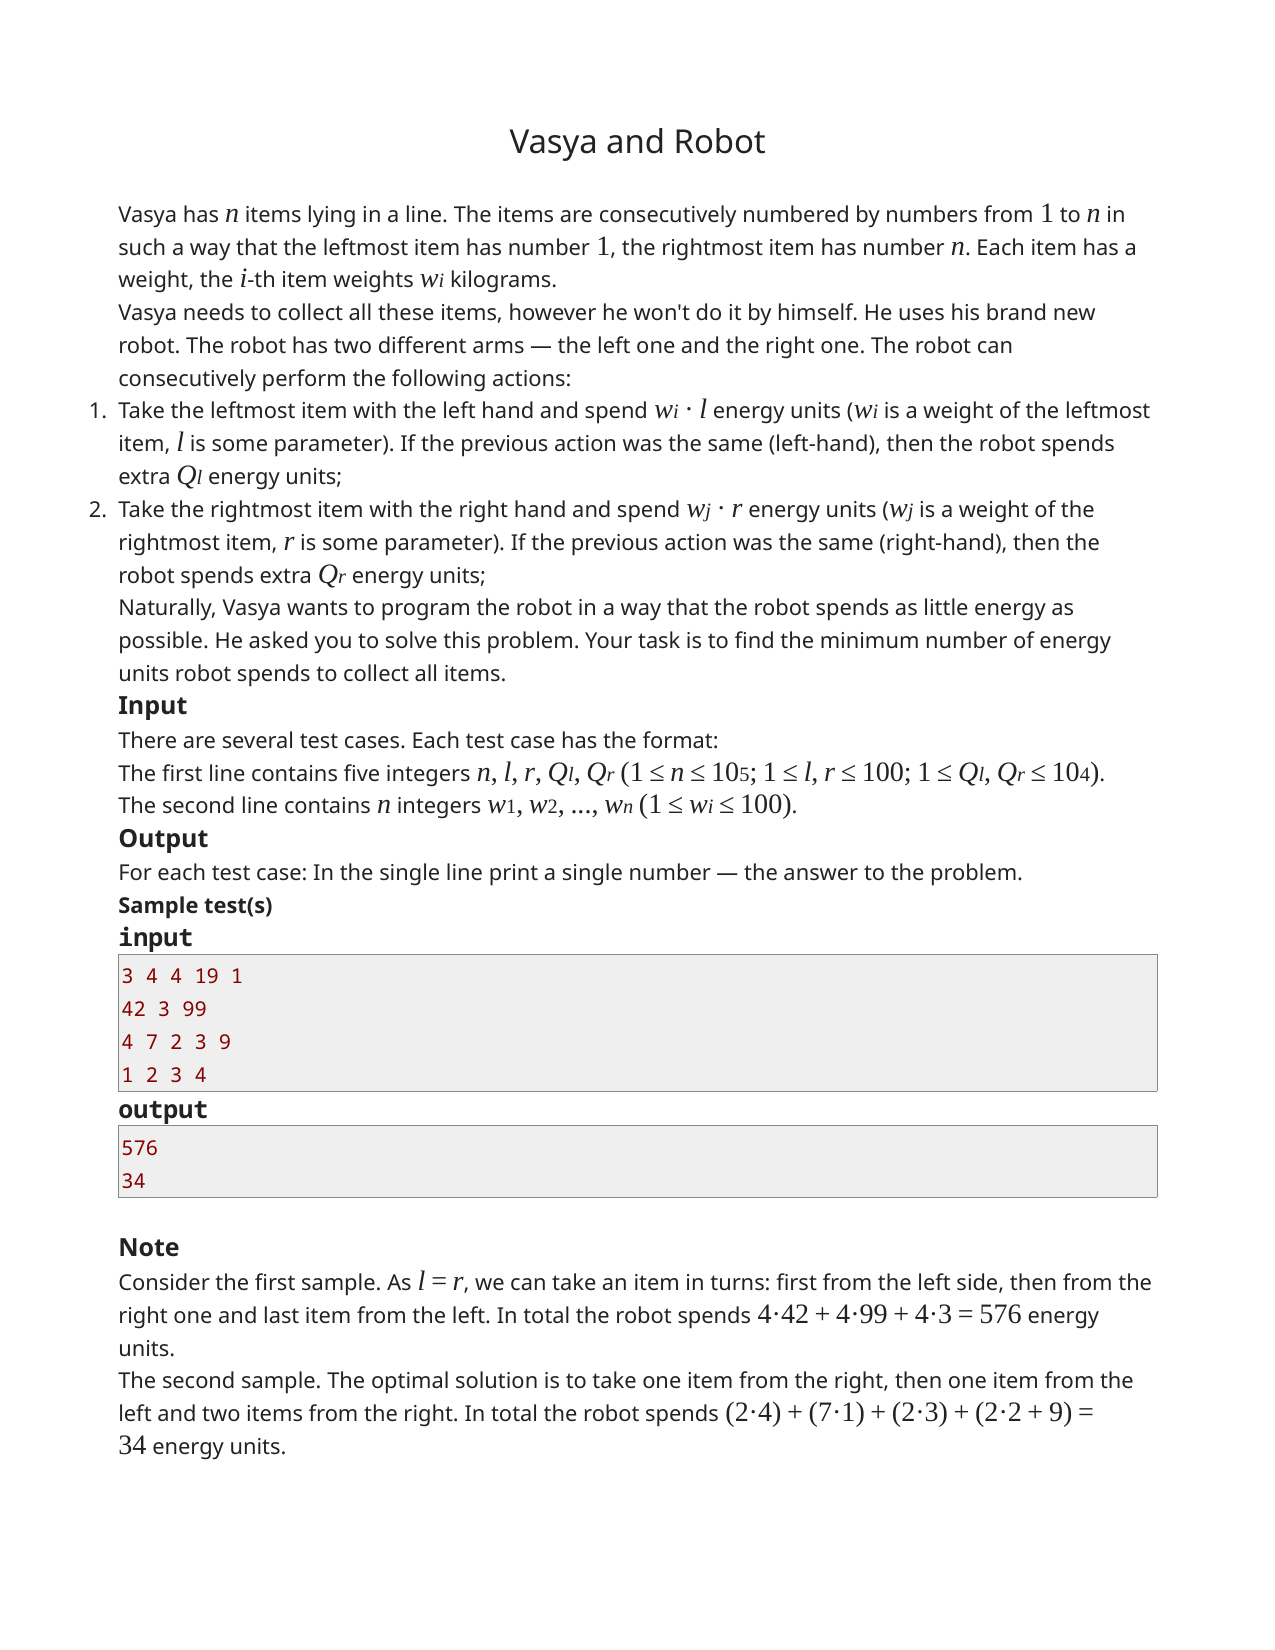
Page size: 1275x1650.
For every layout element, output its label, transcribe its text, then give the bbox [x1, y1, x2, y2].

text Vasya and Robot [118, 118, 1157, 163]
text 3 4 4 19 1 [119, 955, 1157, 987]
text Input [118, 688, 1157, 722]
text The second sample. The optimal solution is to take one item from the right, then one item from the left and two items from the right. In total the robot spends (2·4) + (7·1) + (2·3) + (2·2 + 9) = 34 energy units. [118, 1362, 1157, 1461]
text 42 3 99 [119, 987, 1157, 1020]
text Vasya needs to collect all these items, however he won't do it by himself. He uses his brand new robot. The robot has two different arms — the left one and the right one. The robot can consecutively perform the following actions: [118, 294, 1157, 392]
text Output [118, 820, 1157, 854]
text There are several test cases. Each test case has the format: [118, 722, 1157, 755]
text 34 [119, 1158, 1157, 1197]
text Note [118, 1230, 1157, 1264]
text 576 [119, 1126, 1157, 1158]
text Consider the first sample. As l = r, we can take an item in turns: first from the left side, then from the right one and last item from the left. In total the robot spends 4·42 + 4·99 + 4·3 = 576 energy units. [118, 1264, 1157, 1362]
text 4 7 2 3 9 [119, 1020, 1157, 1052]
text For each test case: In the single line print a single number — the answer to the problem. [118, 854, 1157, 887]
text 1 2 3 4 [119, 1052, 1157, 1091]
text The first line contains five integers n, l, r, Ql, Qr (1 ≤ n ≤ 105; 1 ≤ l, r ≤ 100; 1 ≤ Ql, Qr ≤ 104). [118, 755, 1157, 787]
text Sample test(s) [118, 887, 1157, 920]
text input [118, 920, 1157, 954]
list Take the leftmost item with the left hand and spend wi · l energy units (wi is a weight of the leftmost item, l is some parameter). If the previous action was the same (left-hand), then the robot spends extra Ql energy units; [118, 392, 1157, 491]
text Naturally, Vasya wants to program the robot in a way that the robot spends as little energy as possible. He asked you to solve this problem. Your task is to find the minimum number of energy units robot spends to collect all items. [118, 589, 1157, 688]
text output [118, 1092, 1157, 1125]
text Vasya has n items lying in a line. The items are consecutively numbered by numbers from 1 to n in such a way that the leftmost item has number 1, the rightmost item has number n. Each item has a weight, the i-th item weights wi kilograms. [118, 196, 1157, 294]
list Take the rightmost item with the right hand and spend wj · r energy units (wj is a weight of the rightmost item, r is some parameter). If the previous action was the same (right-hand), then the robot spends extra Qr energy units; [118, 491, 1157, 589]
text The second line contains n integers w1, w2, ..., wn (1 ≤ wi ≤ 100). [118, 787, 1157, 820]
